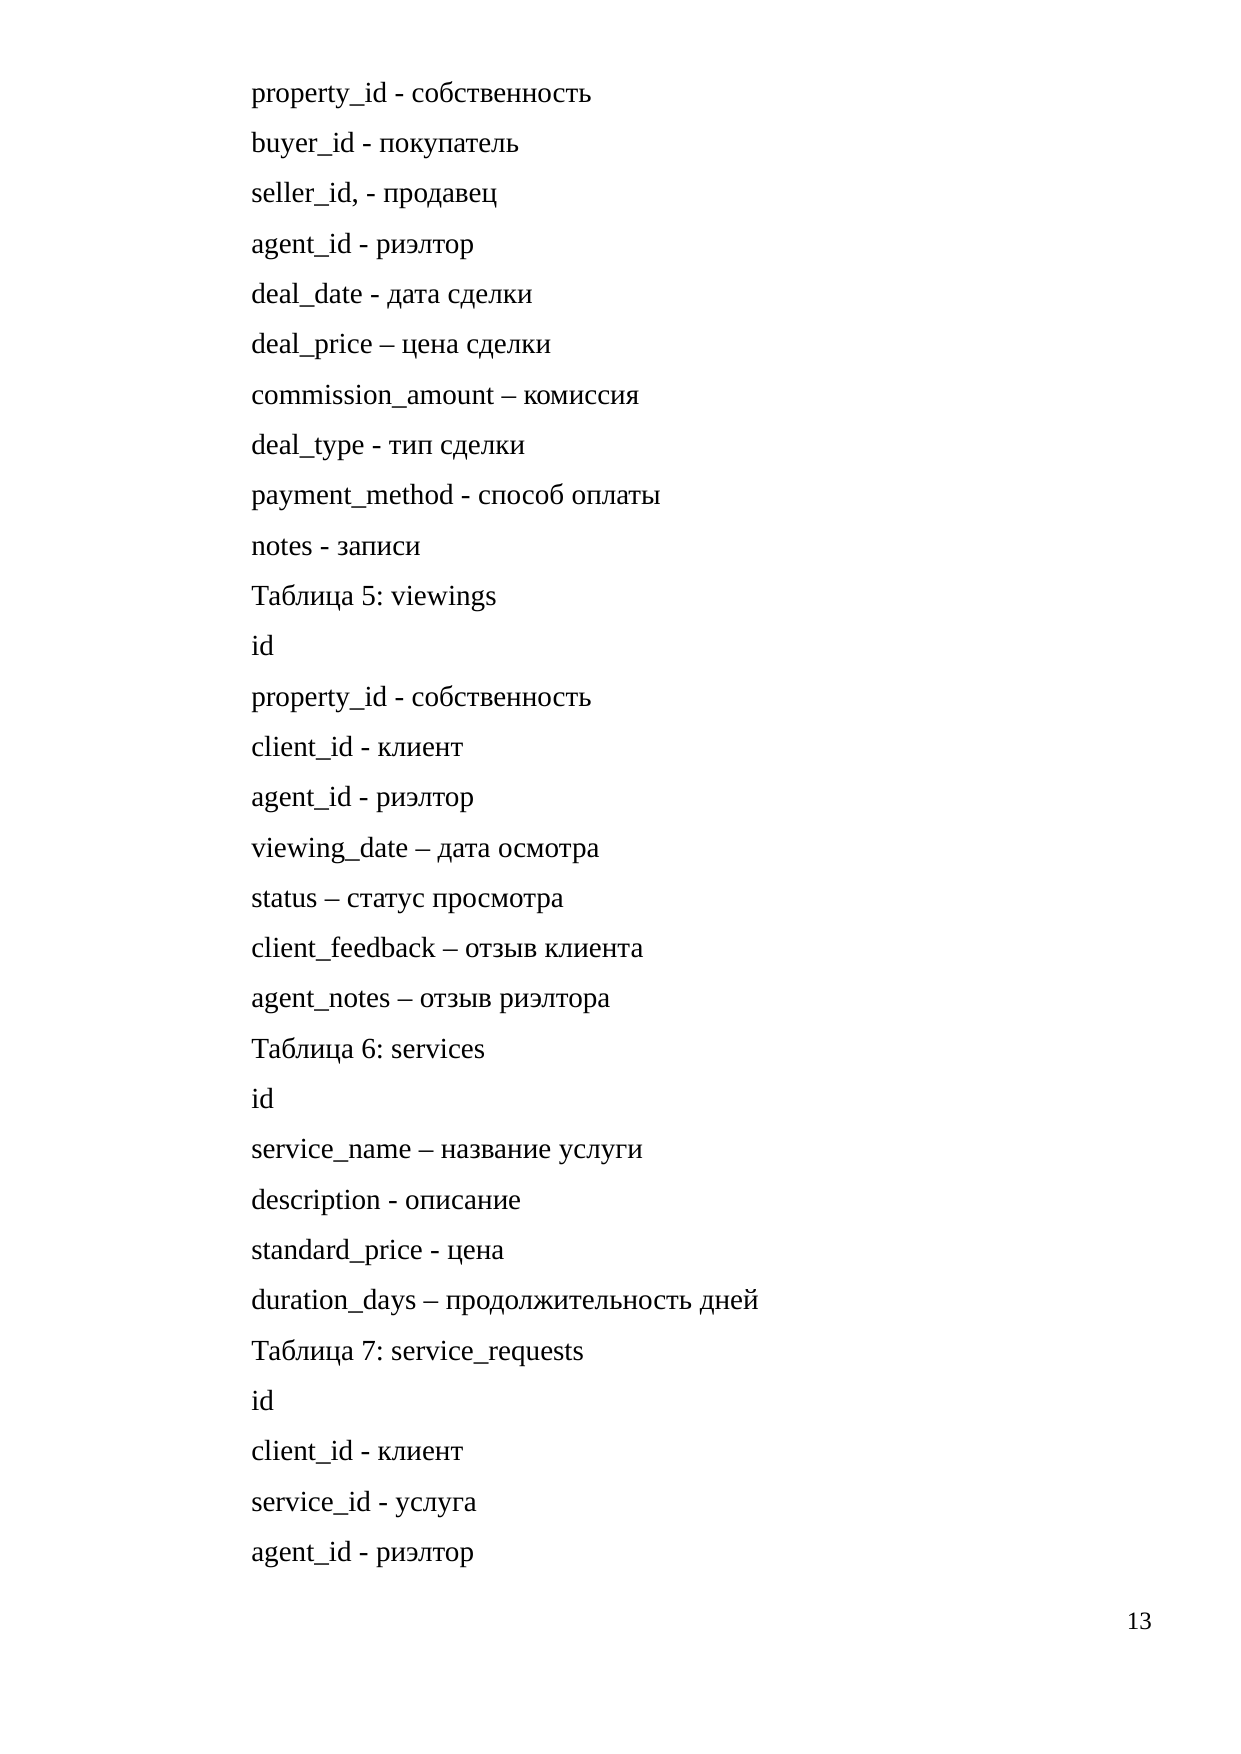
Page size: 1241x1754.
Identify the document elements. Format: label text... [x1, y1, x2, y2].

text duration_days – продолжительность дней [177, 1282, 1152, 1316]
text service_name – название услуги [177, 1132, 1152, 1165]
text commission_amount – комиссия [177, 377, 1152, 410]
text Таблица 5: viewings [177, 578, 1152, 612]
text Таблица 6: services [177, 1031, 1152, 1064]
text agent_id - риэлтор [177, 1534, 1152, 1568]
text property_id - собственность [177, 75, 1152, 108]
text client_feedback – отзыв клиента [177, 930, 1152, 964]
text deal_price – цена сделки [177, 327, 1152, 360]
text deal_type - тип сделки [177, 427, 1152, 461]
text seller_id, - продавец [177, 176, 1152, 209]
text service_id - услуга [177, 1484, 1152, 1517]
text status – статус просмотра [177, 880, 1152, 913]
text standard_price - цена [177, 1232, 1152, 1266]
text property_id - собственность [177, 679, 1152, 712]
text description - описание [177, 1182, 1152, 1215]
text deal_date - дата сделки [177, 276, 1152, 310]
text payment_method - способ оплаты [177, 477, 1152, 511]
text buyer_id - покупатель [177, 125, 1152, 159]
text id [177, 628, 1152, 662]
text agent_id - риэлтор [177, 779, 1152, 813]
text viewing_date – дата осмотра [177, 830, 1152, 863]
text id [177, 1383, 1152, 1417]
text Таблица 7: service_requests [177, 1333, 1152, 1366]
text agent_id - риэлтор [177, 226, 1152, 259]
text client_id - клиент [177, 1433, 1152, 1467]
text client_id - клиент [177, 729, 1152, 763]
text agent_notes – отзыв риэлтора [177, 981, 1152, 1014]
text notes - записи [177, 528, 1152, 561]
text id [177, 1081, 1152, 1115]
